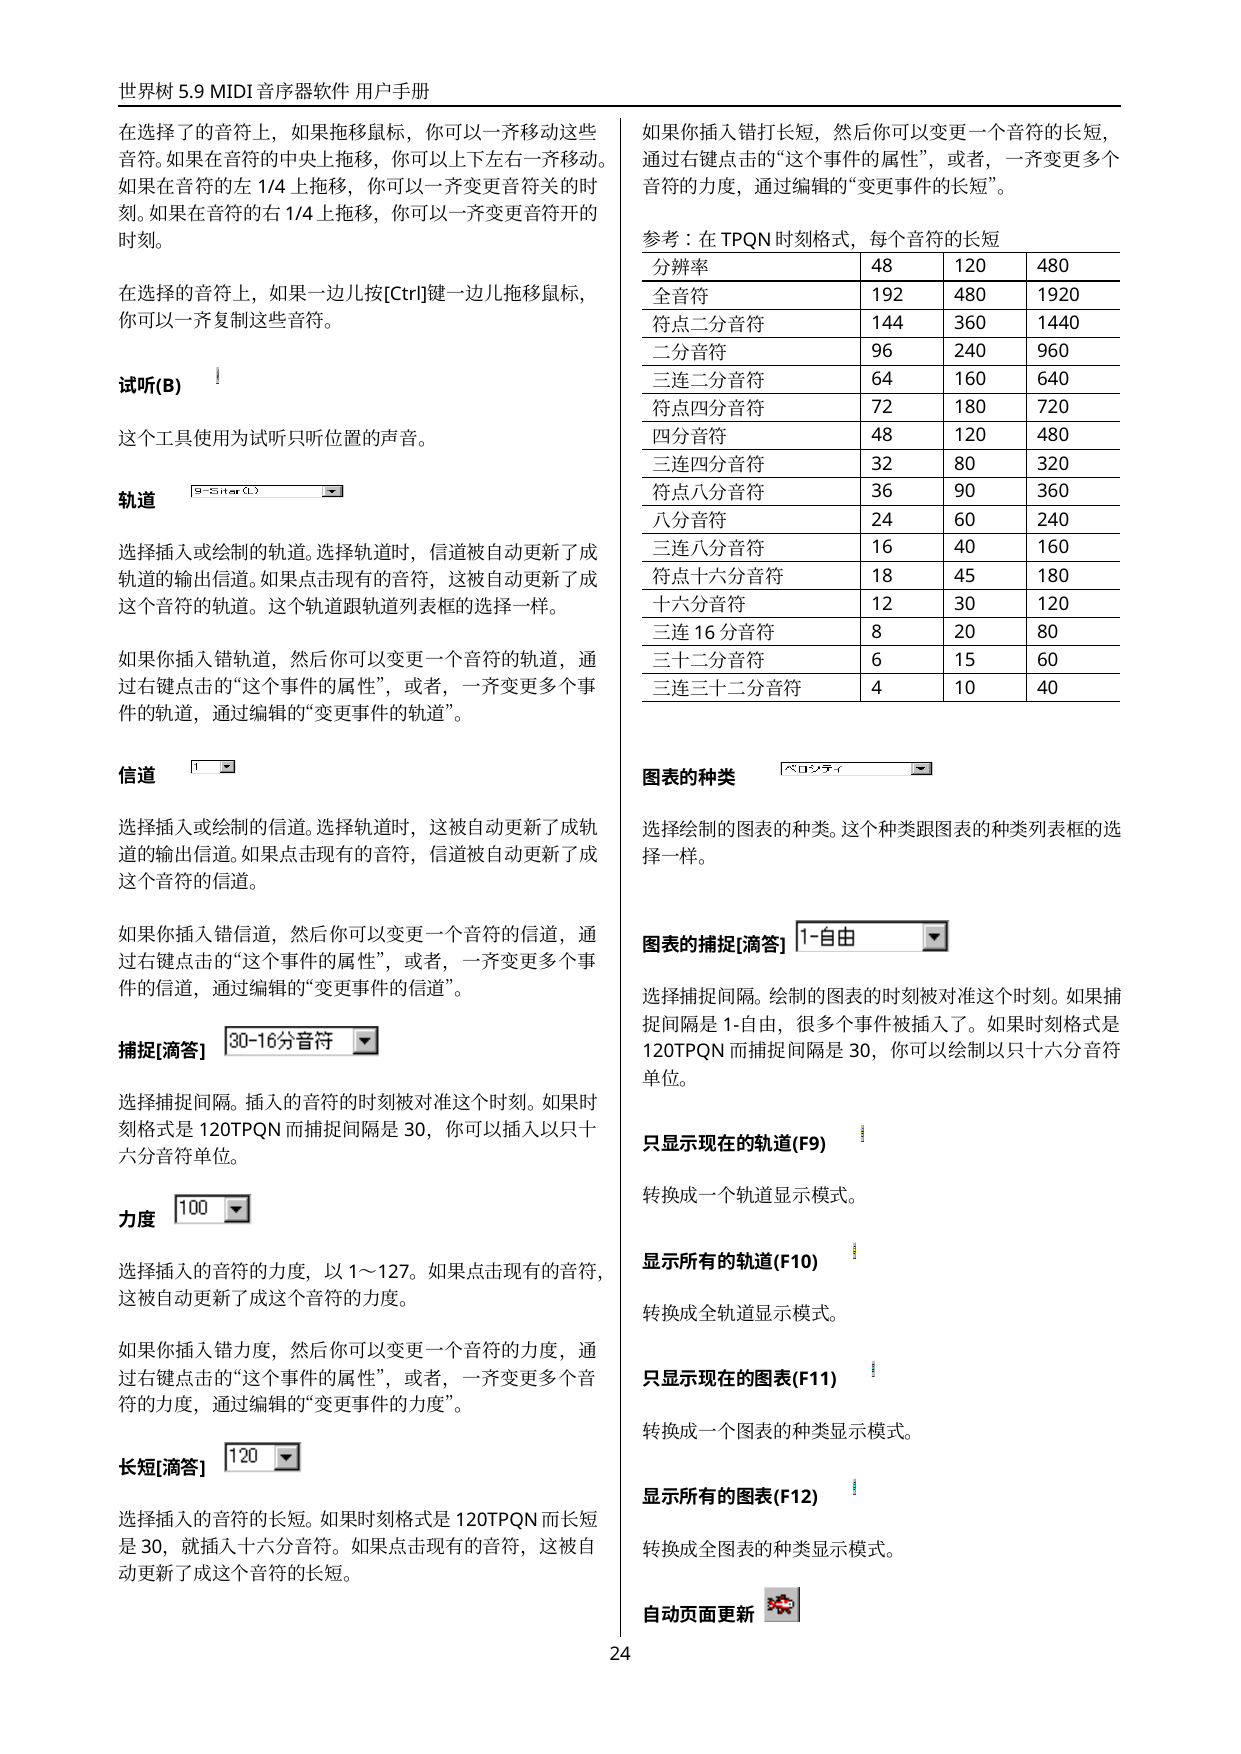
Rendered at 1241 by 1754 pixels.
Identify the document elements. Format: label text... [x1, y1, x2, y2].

text 在选择的音符上，如果一边儿按[Ctrl]键一边儿拖移鼠标，你可以一齐复制这些音符。 [118, 278, 598, 332]
table_header 120 [944, 253, 1026, 279]
table_cell 18 [861, 562, 943, 589]
table_cell 160 [944, 366, 1026, 393]
table_cell 180 [944, 394, 1026, 421]
table_cell 180 [1027, 562, 1120, 589]
table_cell 三连四分音符 [642, 450, 860, 477]
table_cell 360 [1027, 478, 1120, 505]
table_cell 72 [861, 394, 943, 421]
table_cell 符点四分音符 [642, 394, 860, 421]
table_cell 24 [861, 506, 943, 533]
table_cell 30 [944, 590, 1026, 617]
text 选择捕捉间隔。插入的音符的时刻被对准这个时刻。如果时刻格式是120TPQN而捕捉间隔是30，你可以插入以只十六分音符单位。 [118, 1088, 598, 1169]
picture [224, 1026, 379, 1058]
text 图表的捕捉[滴答] [642, 920, 1122, 957]
table_cell 60 [1027, 646, 1120, 673]
text 试听(B) [118, 358, 598, 398]
text 如果你插入错力度，然后你可以变更一个音符的力度，通过右键点击的“这个事件的属性”，或者，一齐变更多个音符的力度，通过编辑的“变更事件的力度”。 [118, 1336, 598, 1417]
table_cell 符点二分音符 [642, 310, 860, 337]
table_cell 1440 [1027, 310, 1120, 337]
table_cell 三十二分音符 [642, 646, 860, 673]
table_cell 144 [861, 310, 943, 337]
text 转换成全轨道显示模式。 [642, 1299, 1122, 1326]
table_cell 40 [944, 534, 1026, 561]
text 这个工具使用为试听只听位置的声音。 [118, 423, 598, 450]
text 力度 [118, 1195, 598, 1231]
table_cell 48 [861, 422, 943, 449]
table_cell 360 [944, 310, 1026, 337]
table_cell 四分音符 [642, 422, 860, 449]
table_cell 16 [861, 534, 943, 561]
table_cell 96 [861, 338, 943, 365]
table_cell 192 [861, 282, 943, 309]
table_cell 符点十六分音符 [642, 562, 860, 589]
table_cell 三连二分音符 [642, 366, 860, 393]
text 转换成一个轨道显示模式。 [642, 1181, 1122, 1208]
text 转换成全图表的种类显示模式。 [642, 1534, 1122, 1562]
table_cell 二分音符 [642, 338, 860, 365]
picture [780, 762, 935, 776]
text 在选择了的音符上，如果拖移鼠标，你可以一齐移动这些音符。如果在音符的中央上拖移，你可以上下左右一齐移动。如果在音符的左1/4上拖移，你可以一齐变更音符关的时刻。如果在音符的右1/4上拖移，你可以一齐变更音符开的时刻。 [118, 118, 598, 253]
table_cell 32 [861, 450, 943, 477]
table_cell 80 [944, 450, 1026, 477]
table_cell 120 [1027, 590, 1120, 617]
text 只显示现在的图表(F11) [642, 1351, 1122, 1391]
text 如果你插入错打长短，然后你可以变更一个音符的长短，通过右键点击的“这个事件的属性”，或者，一齐变更多个音符的力度，通过编辑的“变更事件的长短”。 [642, 118, 1122, 199]
table_cell 960 [1027, 338, 1120, 365]
text 转换成一个图表的种类显示模式。 [642, 1417, 1122, 1444]
text 长短[滴答] [118, 1443, 598, 1479]
text 如果你插入错信道，然后你可以变更一个音符的信道，通过右键点击的“这个事件的属性”，或者，一齐变更多个事件的信道，通过编辑的“变更事件的信道”。 [118, 919, 598, 1001]
table_cell 三连八分音符 [642, 534, 860, 561]
picture [191, 760, 236, 774]
table_cell 8 [861, 618, 943, 645]
table_cell 12 [861, 590, 943, 617]
table_cell 720 [1027, 394, 1120, 421]
text 图表的种类 [642, 753, 1122, 790]
text 显示所有的轨道(F10) [642, 1234, 1122, 1273]
table_header 分辨率 [642, 253, 860, 279]
table_cell 1920 [1027, 282, 1120, 309]
table_cell 160 [1027, 534, 1120, 561]
text 选择插入或绘制的信道。选择轨道时，这被自动更新了成轨道的输出信道。如果点击现有的音符，信道被自动更新了成这个音符的信道。 [118, 813, 598, 894]
table_cell 36 [861, 478, 943, 505]
table_cell 640 [1027, 366, 1120, 393]
text 选择捕捉间隔。绘制的图表的时刻被对准这个时刻。如果捕捉间隔是1-自由，很多个事件被插入了。如果时刻格式是120TPQN而捕捉间隔是30，你可以绘制以只十六分音符单位。 [642, 982, 1122, 1090]
table_cell 15 [944, 646, 1026, 673]
table_cell 60 [944, 506, 1026, 533]
table_cell 符点八分音符 [642, 478, 860, 505]
table_cell 三连16分音符 [642, 618, 860, 645]
table_cell 64 [861, 366, 943, 393]
text 轨道 [118, 476, 598, 512]
table_cell 20 [944, 618, 1026, 645]
picture [871, 1360, 875, 1377]
table_cell 40 [1027, 674, 1120, 701]
table_cell 十六分音符 [642, 590, 860, 617]
table_cell 120 [944, 422, 1026, 449]
text 显示所有的图表(F12) [642, 1469, 1122, 1509]
table_cell 480 [944, 282, 1026, 309]
text 自动页面更新 [642, 1587, 1122, 1627]
table_cell 480 [1027, 422, 1120, 449]
text 捕捉[滴答] [118, 1026, 598, 1063]
picture [191, 485, 346, 498]
table_cell 240 [944, 338, 1026, 365]
table_cell 240 [1027, 506, 1120, 533]
text 选择插入或绘制的轨道。选择轨道时，信道被自动更新了成轨道的输出信道。如果点击现有的音符，这被自动更新了成这个音符的轨道。这个轨道跟轨道列表框的选择一样。 [118, 538, 598, 619]
text 信道 [118, 751, 598, 788]
table_cell 4 [861, 674, 943, 701]
table_cell 10 [944, 674, 1026, 701]
table_cell 45 [944, 562, 1026, 589]
table_cell 全音符 [642, 282, 860, 309]
table_header 48 [861, 253, 943, 279]
picture [224, 1442, 303, 1474]
text 选择绘制的图表的种类。这个种类跟图表的种类列表框的选择一样。 [642, 815, 1122, 869]
text 如果你插入错轨道，然后你可以变更一个音符的轨道，通过右键点击的“这个事件的属性”，或者，一齐变更多个事件的轨道，通过编辑的“变更事件的轨道”。 [118, 644, 598, 725]
text 只显示现在的轨道(F9) [642, 1116, 1122, 1156]
text 参考：在TPQN时刻格式，每个音符的长短 [642, 224, 1122, 252]
table_cell 6 [861, 646, 943, 673]
table_cell 80 [1027, 618, 1120, 645]
table_cell 320 [1027, 450, 1120, 477]
text 选择插入的音符的力度，以1～127。如果点击现有的音符，这被自动更新了成这个音符的力度。 [118, 1257, 598, 1311]
picture [174, 1194, 253, 1226]
table_header 480 [1027, 253, 1120, 279]
table_cell 八分音符 [642, 506, 860, 533]
text 选择插入的音符的长短。如果时刻格式是120TPQN而长短是30，就插入十六分音符。如果点击现有的音符，这被自动更新了成这个音符的长短。 [118, 1505, 598, 1586]
table_cell 三连三十二分音符 [642, 674, 860, 701]
table_cell 90 [944, 478, 1026, 505]
